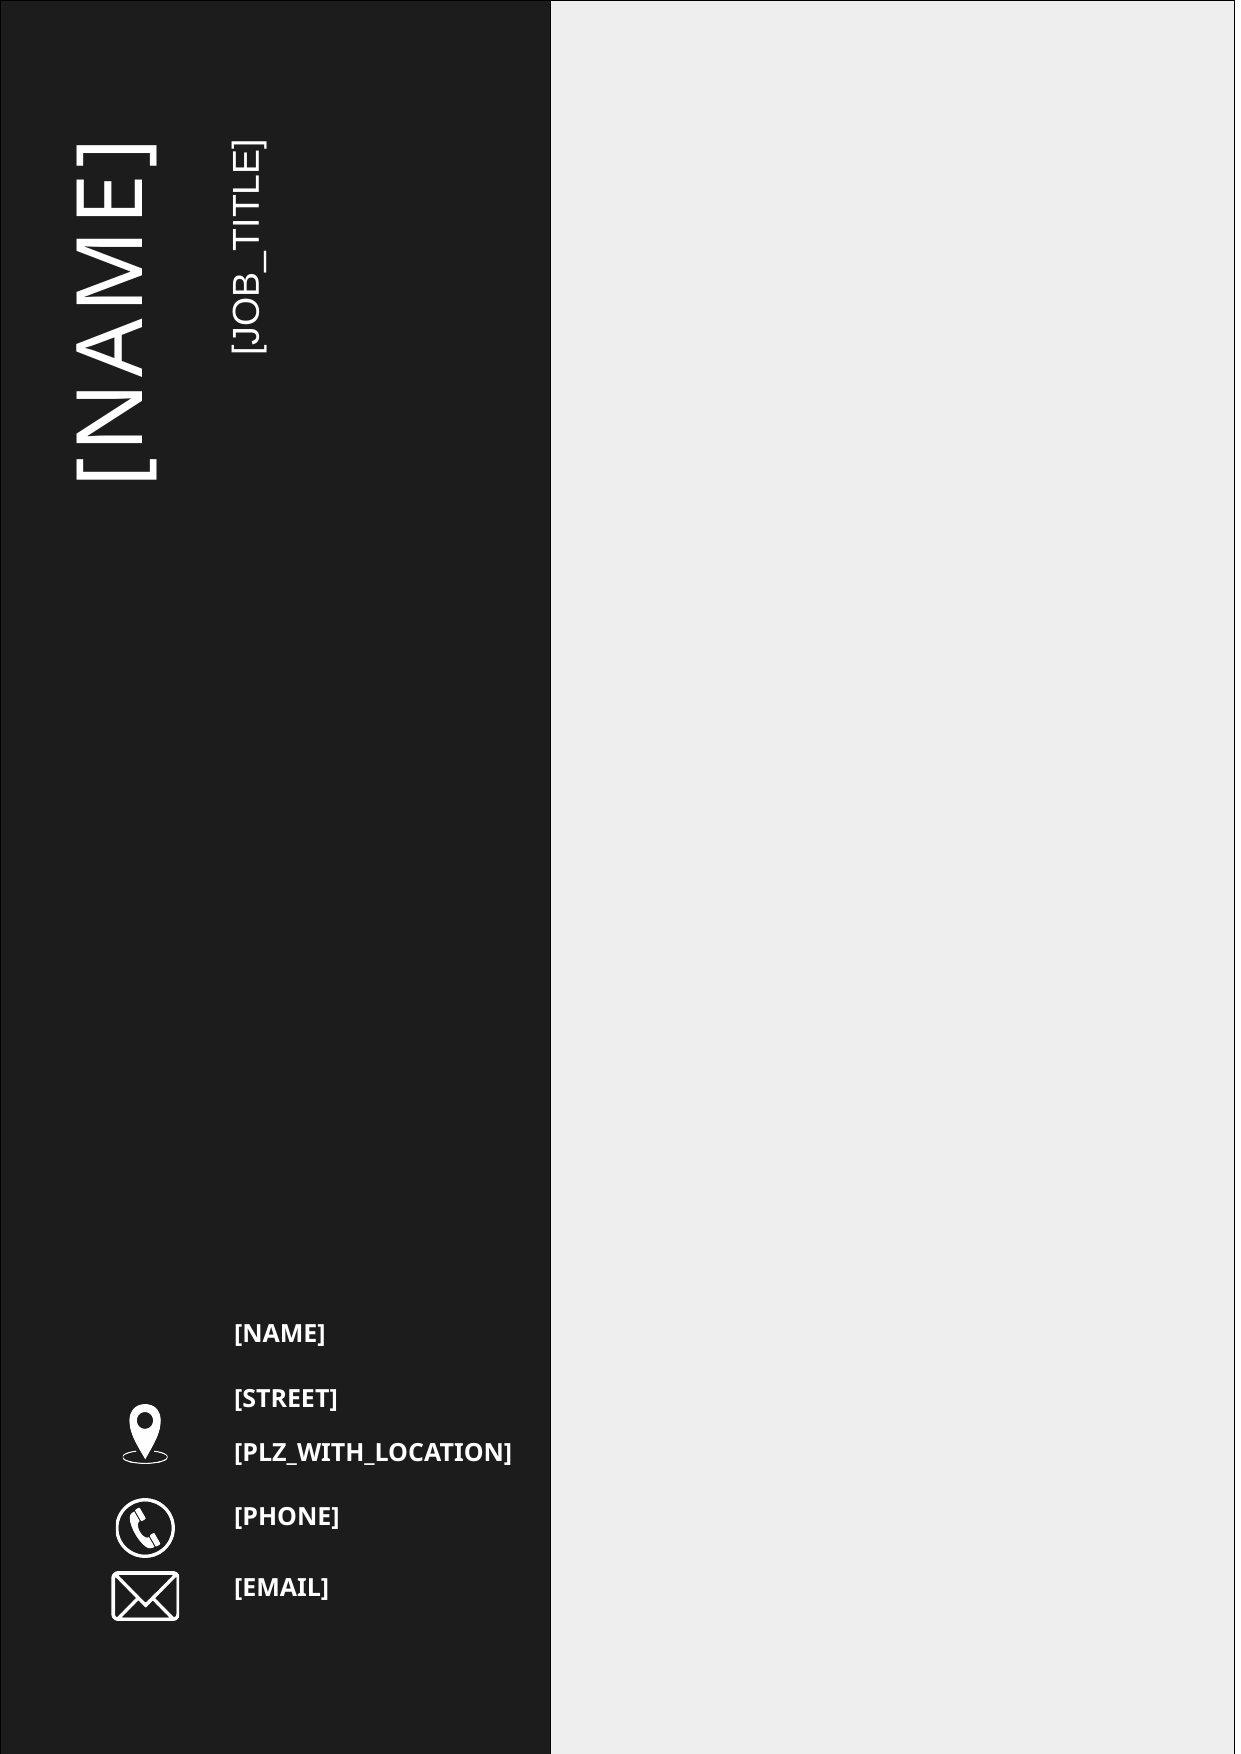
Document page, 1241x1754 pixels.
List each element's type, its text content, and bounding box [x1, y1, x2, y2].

table_cell [PHONE] [234, 1487, 550, 1558]
table_cell [9, 1558, 57, 1623]
picture [111, 1571, 180, 1621]
table_header [NAME] [234, 1304, 550, 1369]
table_header [9, 1304, 57, 1369]
table_cell [57, 1558, 234, 1623]
picture [115, 1498, 175, 1558]
picture [122, 1404, 168, 1464]
table_header [57, 1304, 234, 1369]
table_cell [57, 1487, 234, 1558]
table_cell [9, 1369, 57, 1487]
table_cell [EMAIL] [234, 1558, 550, 1623]
table_header [NAME] [JOB_TITLE] [45, 139, 509, 883]
table_header [510, 139, 550, 883]
table_cell [57, 1369, 234, 1487]
table_header [9, 139, 45, 883]
table_cell [9, 1487, 57, 1558]
table_cell [STREET] [PLZ_WITH_LOCATION] [234, 1369, 550, 1487]
